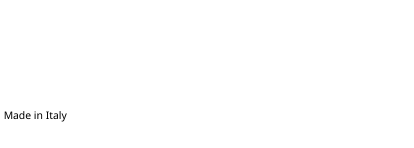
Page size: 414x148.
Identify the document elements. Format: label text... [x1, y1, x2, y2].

table_header Made in Italy <load(record, 'period')> <load(record, 'code')> [0, 0, 70, 148]
table_header <load(record, 'frame', mode='string')> <load(record, 'frame')> <load(record, 'frame', mode='string')> <load(record, 'fabric')> [70, 0, 413, 148]
